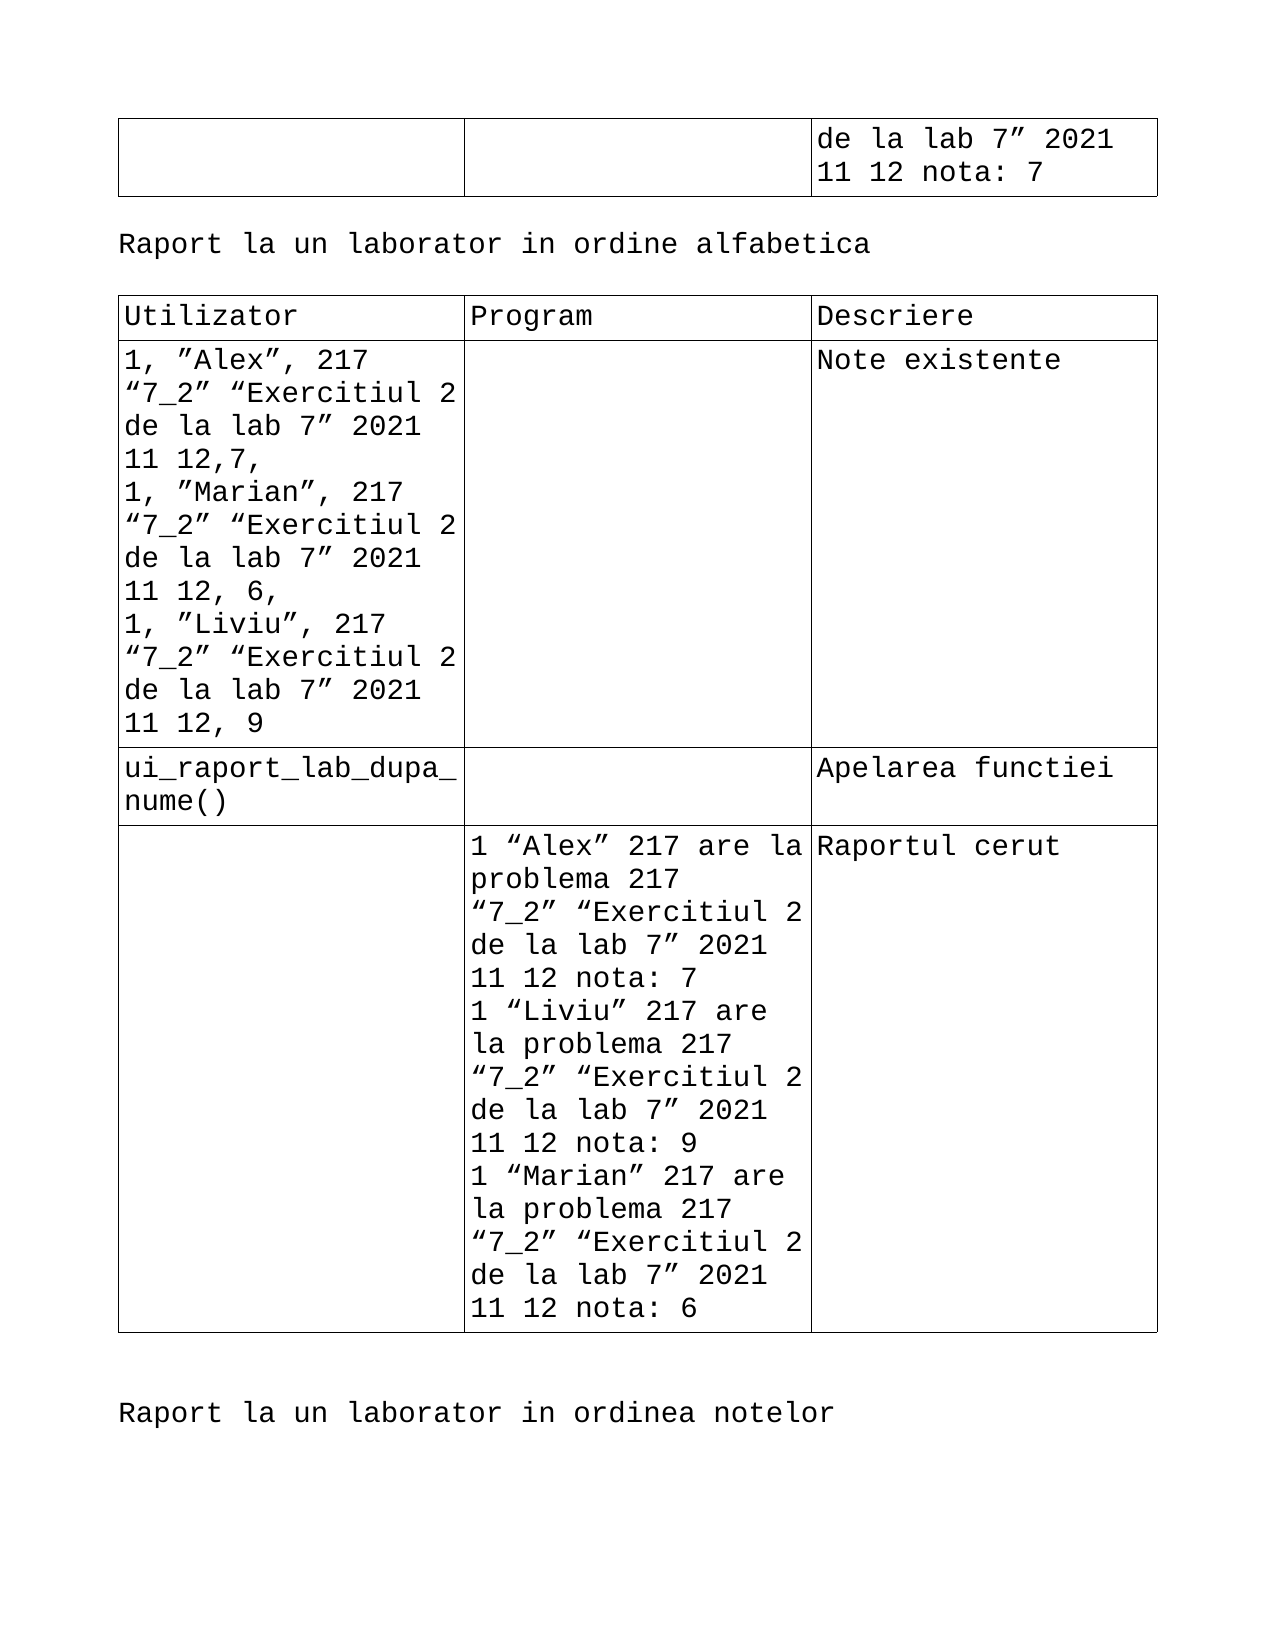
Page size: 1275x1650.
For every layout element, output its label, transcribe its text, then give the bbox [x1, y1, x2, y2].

table_cell [119, 119, 464, 196]
table_cell 1 “Alex” 217 are la problema 217 “7_2” “Exercitiul 2 de la lab 7” 2021 11 12 nota: 7 1 “Liviu” 217 are la problema 217 “7_2” “Exercitiul 2 de la lab 7” 2021 11 12 nota: 9 1 “Marian” 217 are la problema 217 “7_2” “Exercitiul 2 de la lab 7” 2021 11 12 nota: 6 [465, 826, 811, 1332]
table_cell ui_raport_lab_dupa_nume() [119, 748, 464, 825]
table_cell de la lab 7” 2021 11 12 nota: 7 [812, 119, 1157, 196]
table_cell 1, ”Alex”, 217 “7_2” “Exercitiul 2 de la lab 7” 2021 11 12,7, 1, ”Marian”, 217 “7_2” “Exercitiul 2 de la lab 7” 2021 11 12, 6, 1, ”Liviu”, 217 “7_2” “Exercitiul 2 de la lab 7” 2021 11 12, 9 [119, 341, 464, 747]
table_cell [465, 748, 811, 825]
text Raport la un laborator in ordinea notelor [118, 1398, 1157, 1431]
table_header Descriere [812, 296, 1157, 339]
table_cell [465, 119, 811, 196]
text Raport la un laborator in ordine alfabetica [118, 229, 1157, 262]
table_cell [119, 826, 464, 1332]
table_header Utilizator [119, 296, 464, 339]
table_cell Apelarea functiei [812, 748, 1157, 825]
table_cell [465, 341, 811, 747]
table_cell Note existente [812, 341, 1157, 747]
table_cell Raportul cerut [812, 826, 1157, 1332]
table_header Program [465, 296, 811, 339]
